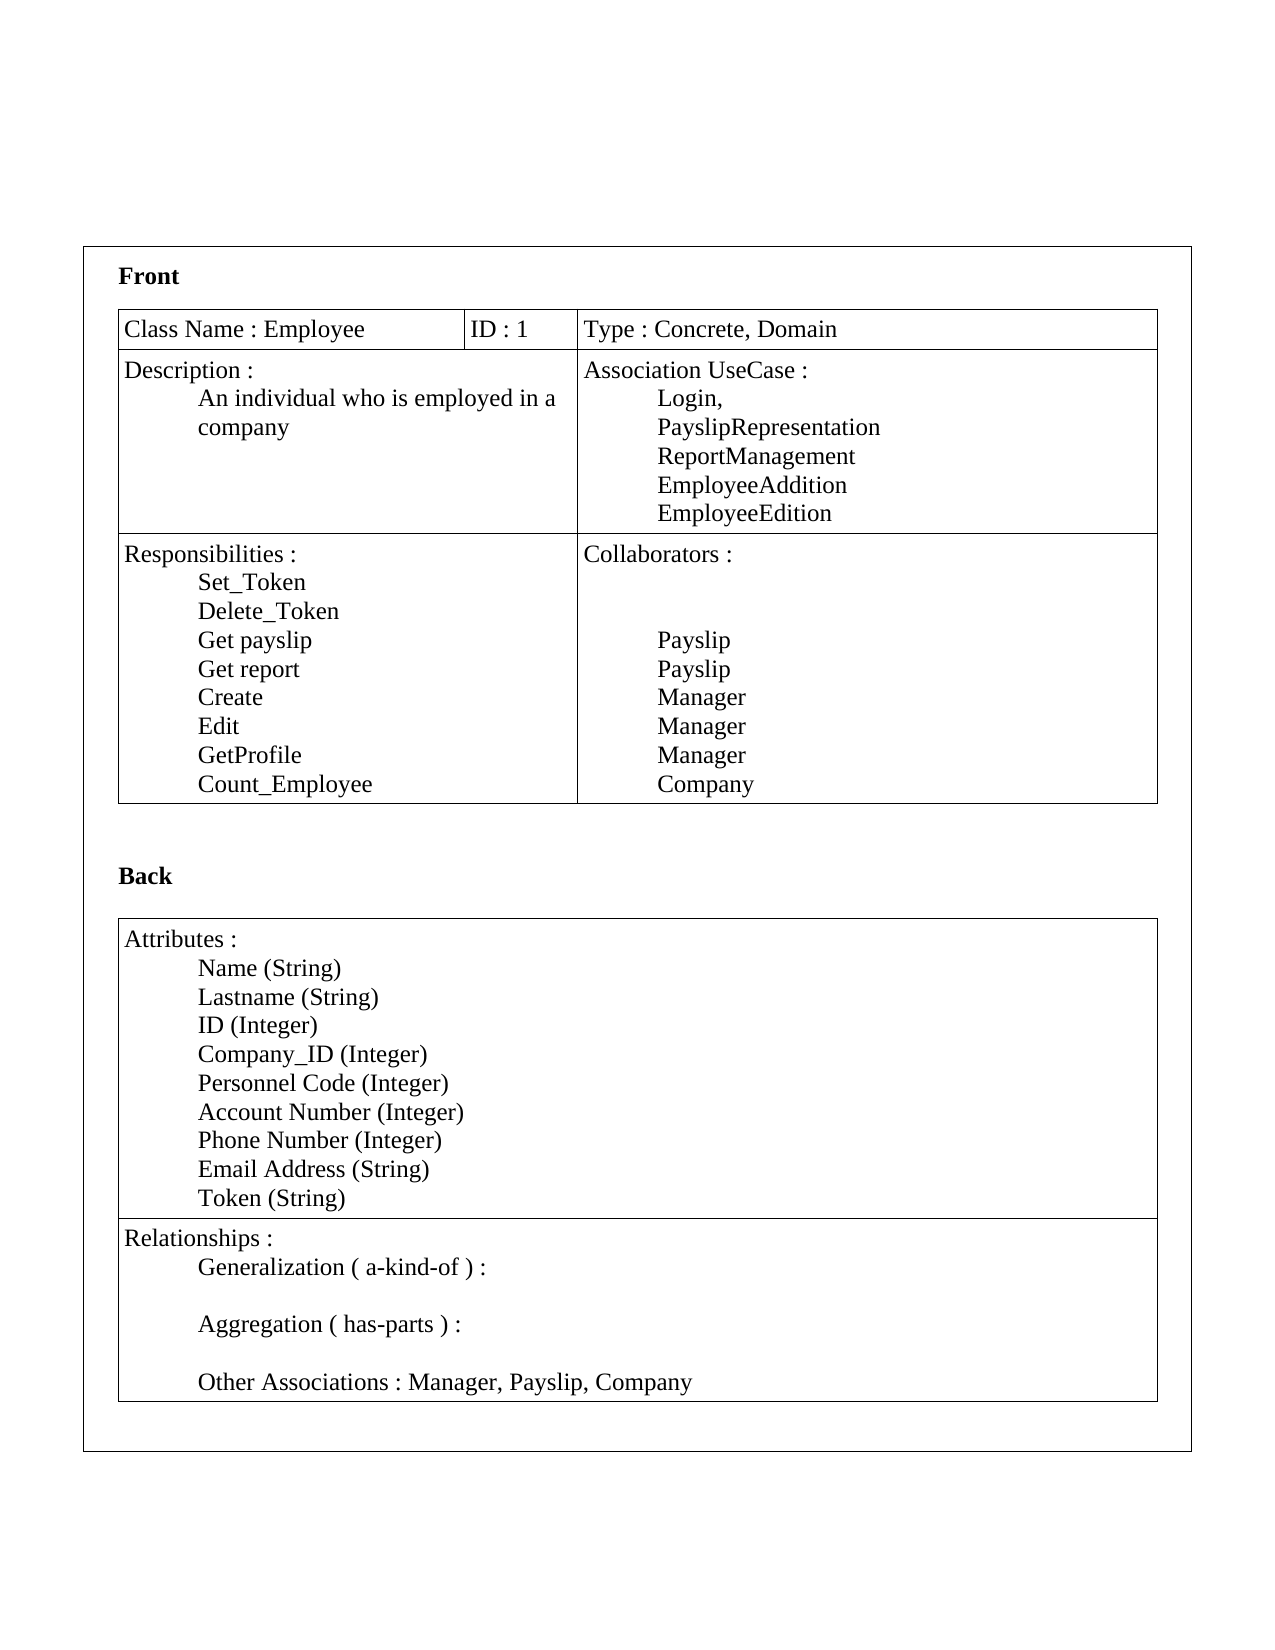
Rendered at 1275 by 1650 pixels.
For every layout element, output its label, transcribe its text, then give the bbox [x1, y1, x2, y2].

table_header Attributes : Name (String) Lastname (String) ID (Integer) Company_ID (Integer) Personnel Code (Integer) Account Number (Integer) Phone Number (Integer) Email Address (String) Token (String) [119, 919, 1157, 1217]
table_cell Responsibilities : Set_Token Delete_Token Get payslip Get report Create Edit GetProfile Count_Employee [119, 534, 577, 803]
table_header Type : Concrete, Domain [578, 310, 1157, 349]
text Front [118, 261, 1157, 290]
table_cell Relationships : Generalization ( a-kind-of ) : Aggregation ( has-parts ) : Other Associations : Manager, Payslip, Company [119, 1219, 1157, 1401]
table_header ID : 1 [465, 310, 577, 349]
table_cell Collaborators : Payslip Payslip Manager Manager Manager Company [578, 534, 1157, 803]
table_cell Association UseCase : Login, PayslipRepresentation ReportManagement EmployeeAddition EmployeeEdition [578, 350, 1157, 533]
table_header Class Name : Employee [119, 310, 464, 349]
text Back [118, 861, 1157, 889]
table_cell Description : An individual who is employed in a company [119, 350, 577, 533]
